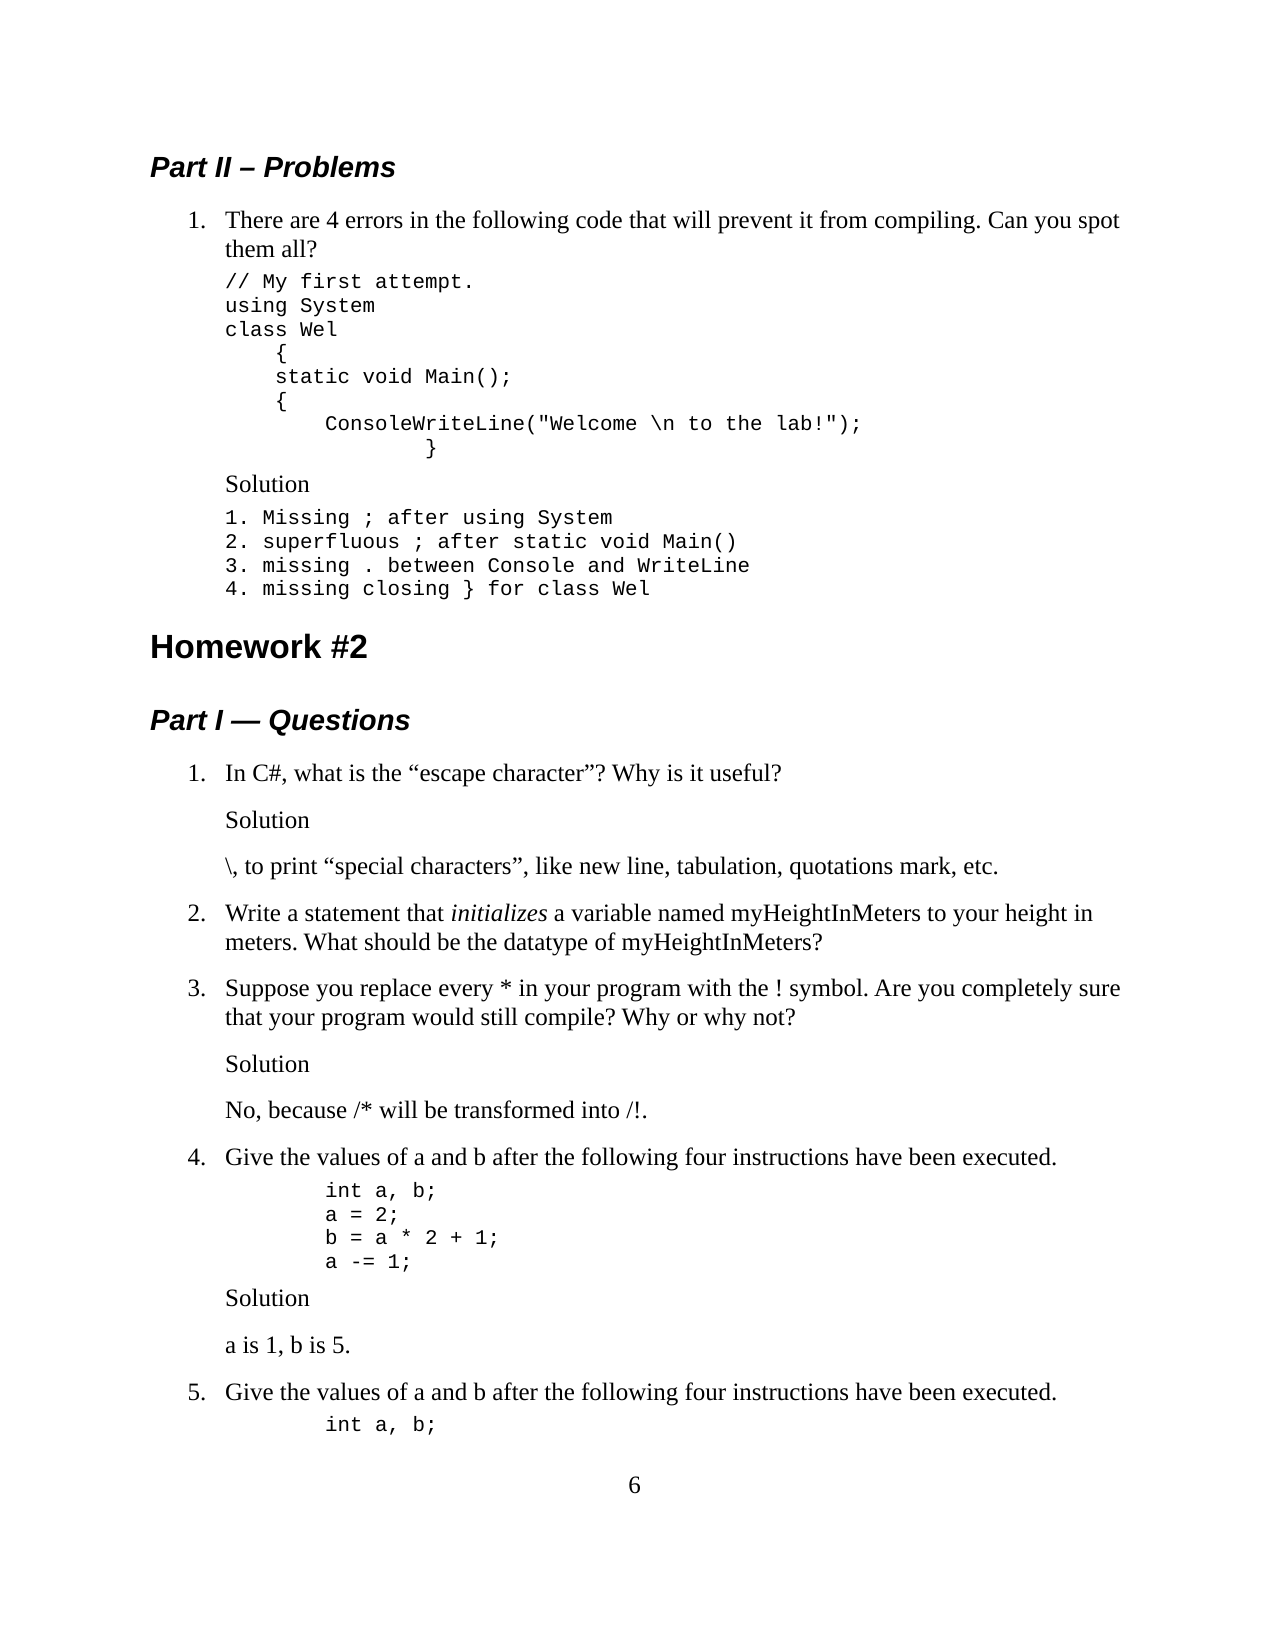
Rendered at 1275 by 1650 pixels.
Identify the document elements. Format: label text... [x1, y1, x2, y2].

subtitle Homework #2 [150, 627, 1125, 666]
list Solution [187, 1283, 1125, 1312]
list There are 4 errors in the following code that will prevent it from compiling. Can you spot them all? [187, 205, 1125, 262]
list In C#, what is the “escape character”? Why is it useful? [187, 758, 1125, 787]
list b = a * 2 + 1; [187, 1227, 1125, 1251]
list No, because /* will be transformed into /!. [187, 1096, 1125, 1124]
list Solution [187, 1049, 1125, 1078]
list // My first attempt. [187, 271, 1125, 295]
list \, to print “special characters”, like new line, tabulation, quotations mark, etc. [187, 851, 1125, 880]
list class Wel [187, 319, 1125, 342]
list int a, b; [187, 1180, 1125, 1203]
list superfluous ; after static void Main() [225, 531, 1125, 554]
list missing . between Console and WriteLine [225, 554, 1125, 578]
list a -= 1; [187, 1251, 1125, 1274]
list using System [187, 295, 1125, 319]
list Write a statement that initializes a variable named myHeightInMeters to your height in meters. What should be the datatype of myHeightInMeters? [187, 898, 1125, 956]
list static void Main(); [187, 366, 1125, 390]
list } [187, 437, 1125, 461]
list Solution [187, 469, 1125, 498]
list a is 1, b is 5. [187, 1330, 1125, 1359]
subtitle Part II – Problems [150, 150, 1125, 183]
list Give the values of a and b after the following four instructions have been executed. [187, 1142, 1125, 1171]
list Give the values of a and b after the following four instructions have been executed. [187, 1377, 1125, 1406]
list Missing ; after using System [225, 507, 1125, 531]
list { [187, 390, 1125, 413]
list Suppose you replace every * in your program with the ! symbol. Are you completely sure that your program would still compile? Why or why not? [187, 973, 1125, 1031]
list { [187, 342, 1125, 366]
list missing closing } for class Wel [225, 578, 1125, 602]
list ConsoleWriteLine("Welcome \n to the lab!"); [187, 413, 1125, 437]
list Solution [187, 805, 1125, 833]
list a = 2; [187, 1203, 1125, 1227]
list int a, b; [187, 1414, 1125, 1438]
subtitle Part I — Questions [150, 703, 1125, 737]
